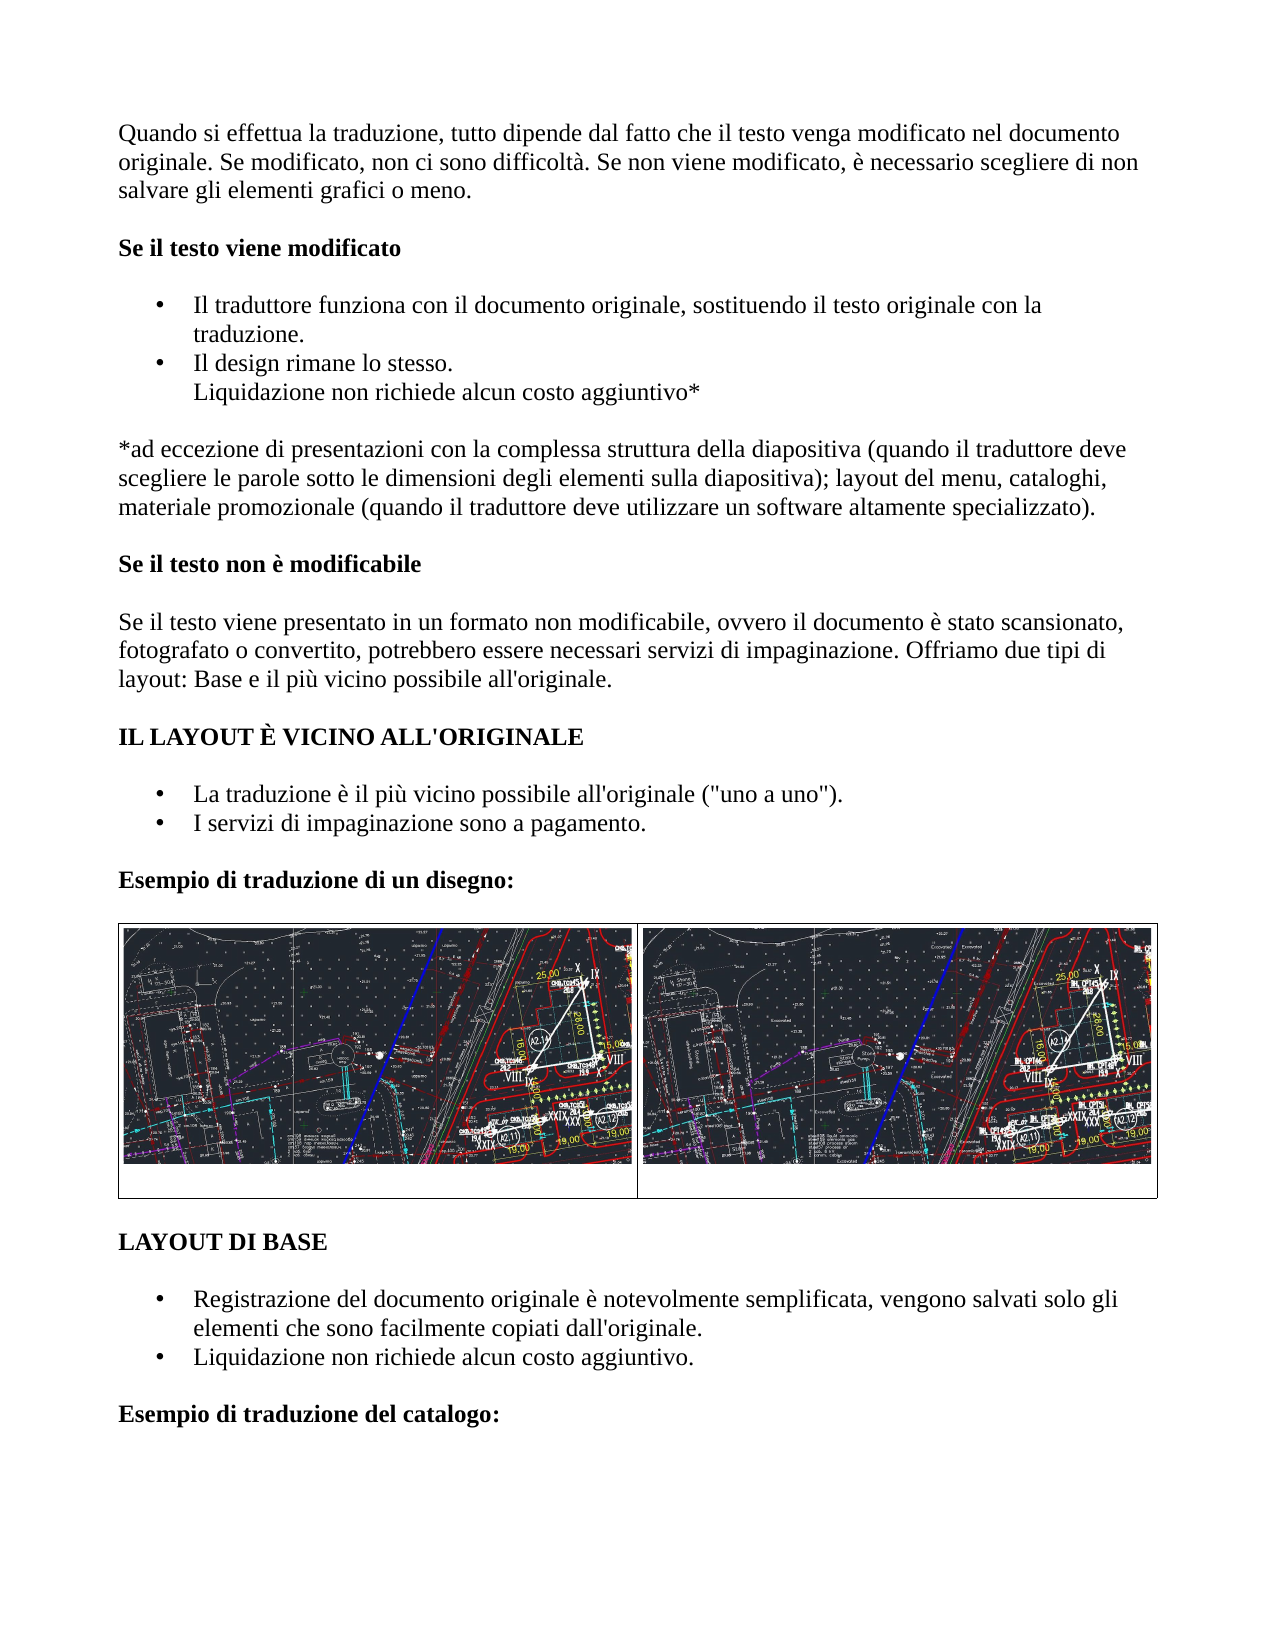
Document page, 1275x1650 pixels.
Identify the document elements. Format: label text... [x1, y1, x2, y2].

list Liquidazione non richiede alcun costo aggiuntivo. [156, 1342, 1157, 1370]
list I servizi di impaginazione sono a pagamento. [156, 808, 1157, 837]
list Registrazione del documento originale è notevolmente semplificata, vengono salvati solo gli elementi che sono facilmente copiati dall'originale. [156, 1284, 1157, 1342]
table_header [638, 924, 1157, 1198]
picture [123, 928, 632, 1164]
text LAYOUT DI BASE [118, 1227, 1157, 1255]
text Se il testo viene modificato [118, 233, 1157, 291]
text Esempio di traduzione di un disegno: [118, 866, 1157, 894]
text Se il testo non è modificabile [118, 549, 1157, 607]
text Esempio di traduzione del catalogo: [118, 1399, 1157, 1428]
list Il design rimane lo stesso. Liquidazione non richiede alcun costo aggiuntivo* [156, 348, 1157, 406]
picture [643, 928, 1152, 1164]
list Il traduttore funziona con il documento originale, sostituendo il testo originale con la traduzione. [156, 291, 1157, 348]
list La traduzione è il più vicino possibile all'originale ("uno a uno"). [156, 779, 1157, 808]
text IL LAYOUT È VICINO ALL'ORIGINALE [118, 722, 1157, 779]
text Quando si effettua la traduzione, tutto dipende dal fatto che il testo venga modificato nel documento originale. Se modificato, non ci sono difficoltà. Se non viene modificato, è necessario scegliere di non salvare gli elementi grafici o meno. [118, 118, 1157, 204]
table_header [119, 924, 637, 1198]
text Se il testo viene presentato in un formato non modificabile, ovvero il documento è stato scansionato, fotografato o convertito, potrebbero essere necessari servizi di impaginazione. Offriamo due tipi di layout: Base e il più vicino possibile all'originale. [118, 607, 1157, 693]
text *ad eccezione di presentazioni con la complessa struttura della diapositiva (quando il traduttore deve scegliere le parole sotto le dimensioni degli elementi sulla diapositiva); layout del menu, cataloghi, materiale promozionale (quando il traduttore deve utilizzare un software altamente specializzato). [118, 434, 1157, 521]
